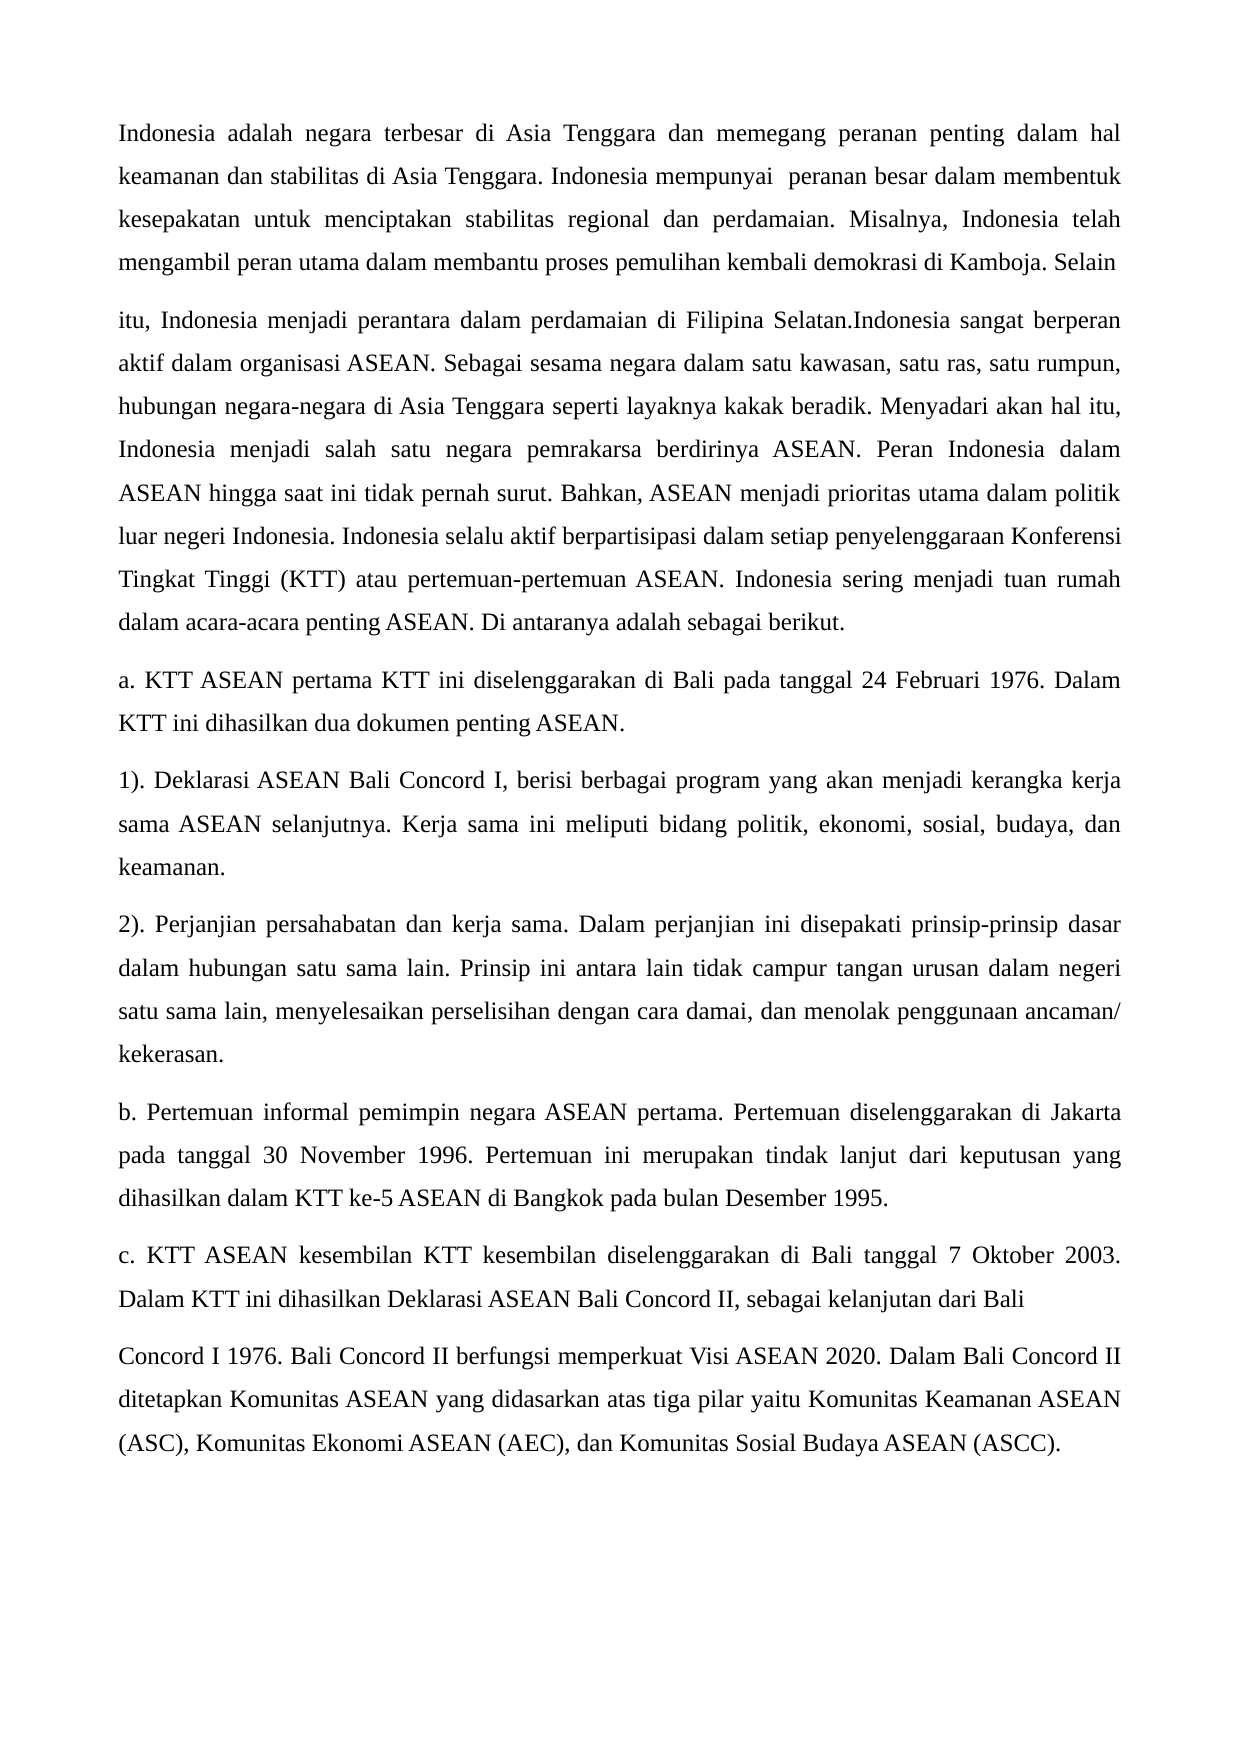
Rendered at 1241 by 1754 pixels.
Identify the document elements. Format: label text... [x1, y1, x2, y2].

text a. KTT ASEAN pertama KTT ini diselenggarakan di Bali pada tanggal 24 Februari 1976. Dalam KTT ini dihasilkan dua dokumen penting ASEAN. [118, 665, 1122, 737]
text 2). Perjanjian persahabatan dan kerja sama. Dalam perjanjian ini disepakati prinsip-prinsip dasar dalam hubungan satu sama lain. Prinsip ini antara lain tidak campur tangan urusan dalam negeri satu sama lain, menyelesaikan perselisihan dengan cara damai, dan menolak penggunaan ancaman/ kekerasan. [118, 909, 1122, 1068]
text itu, Indonesia menjadi perantara dalam perdamaian di Filipina Selatan.Indonesia sangat berperan aktif dalam organisasi ASEAN. Sebagai sesama negara dalam satu kawasan, satu ras, satu rumpun, hubungan negara-negara di Asia Tenggara seperti layaknya kakak beradik. Menyadari akan hal itu, Indonesia menjadi salah satu negara pemrakarsa berdirinya ASEAN. Peran Indonesia dalam ASEAN hingga saat ini tidak pernah surut. Bahkan, ASEAN menjadi prioritas utama dalam politik luar negeri Indonesia. Indonesia selalu aktif berpartisipasi dalam setiap penyelenggaraan Konferensi Tingkat Tinggi (KTT) atau pertemuan-pertemuan ASEAN. Indonesia sering menjadi tuan rumah dalam acara-acara penting ASEAN. Di antaranya adalah sebagai berikut. [118, 305, 1122, 636]
text Concord I 1976. Bali Concord II berfungsi memperkuat Visi ASEAN 2020. Dalam Bali Concord II ditetapkan Komunitas ASEAN yang didasarkan atas tiga pilar yaitu Komunitas Keamanan ASEAN (ASC), Komunitas Ekonomi ASEAN (AEC), dan Komunitas Sosial Budaya ASEAN (ASCC). [118, 1341, 1122, 1456]
text b. Pertemuan informal pemimpin negara ASEAN pertama. Pertemuan diselenggarakan di Jakarta pada tanggal 30 November 1996. Pertemuan ini merupakan tindak lanjut dari keputusan yang dihasilkan dalam KTT ke-5 ASEAN di Bangkok pada bulan Desember 1995. [118, 1097, 1122, 1212]
text c. KTT ASEAN kesembilan KTT kesembilan diselenggarakan di Bali tanggal 7 Oktober 2003. Dalam KTT ini dihasilkan Deklarasi ASEAN Bali Concord II, sebagai kelanjutan dari Bali [118, 1241, 1122, 1312]
text 1). Deklarasi ASEAN Bali Concord I, berisi berbagai program yang akan menjadi kerangka kerja sama ASEAN selanjutnya. Kerja sama ini meliputi bidang politik, ekonomi, sosial, budaya, dan keamanan. [118, 766, 1122, 881]
text Indonesia adalah negara terbesar di Asia Tenggara dan memegang peranan penting dalam hal keamanan dan stabilitas di Asia Tenggara. Indonesia mempunyai peranan besar dalam membentuk kesepakatan untuk menciptakan stabilitas regional dan perdamaian. Misalnya, Indonesia telah mengambil peran utama dalam membantu proses pemulihan kembali demokrasi di Kamboja. Selain [118, 118, 1122, 276]
